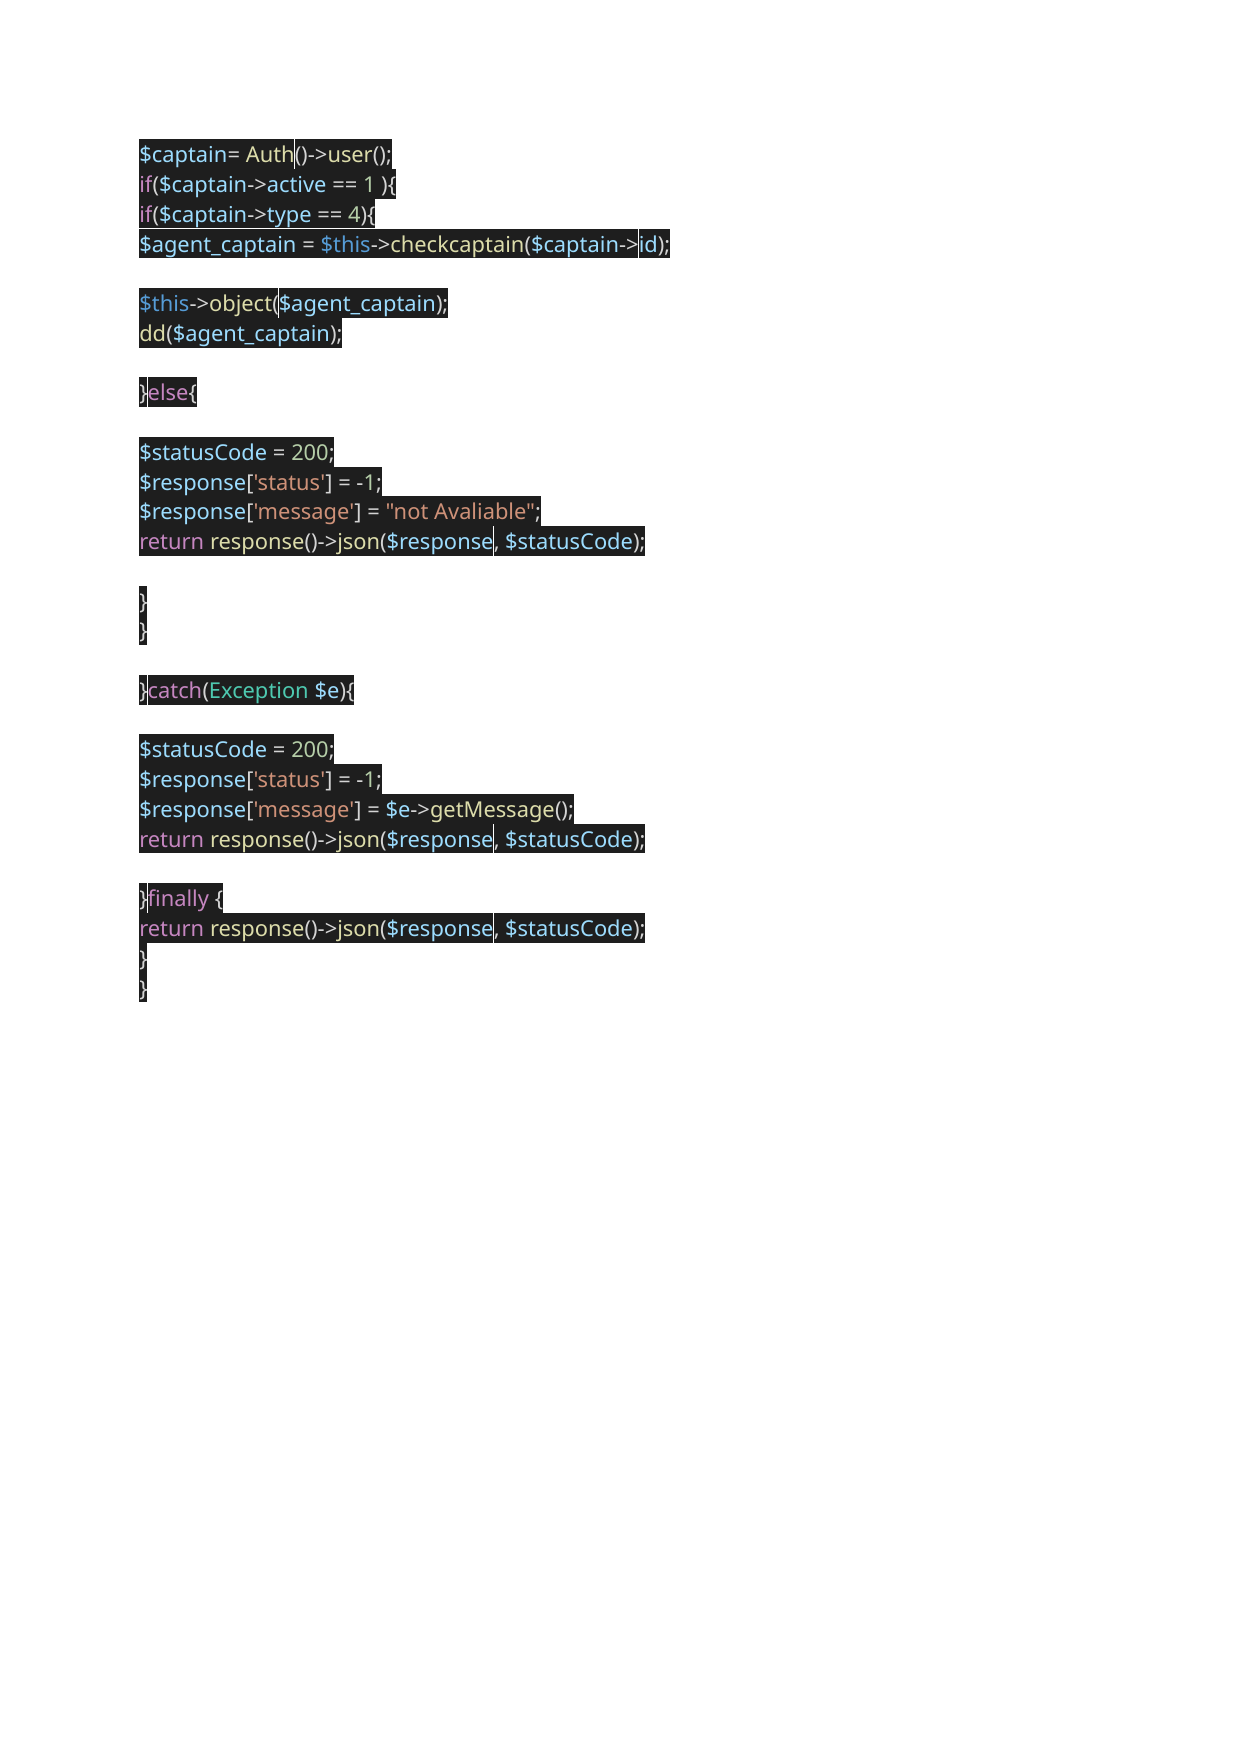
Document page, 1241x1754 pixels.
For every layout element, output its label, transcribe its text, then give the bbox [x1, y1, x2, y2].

text $statusCode = 200; [139, 734, 1101, 764]
text }else{ [139, 377, 1101, 407]
text }catch(Exception $e){ [139, 675, 1101, 705]
text return response()->json($response, $statusCode); [139, 824, 1101, 853]
text }finally { [139, 883, 1101, 913]
text $response['message'] = $e->getMessage(); [139, 794, 1101, 824]
text $captain= Auth()->user(); [139, 139, 1101, 169]
text if($captain->active == 1 ){ [139, 169, 1101, 199]
text $response['message'] = "not Avaliable"; [139, 496, 1101, 526]
text $response['status'] = -1; [139, 467, 1101, 496]
text $statusCode = 200; [139, 437, 1101, 467]
text dd($agent_captain); [139, 318, 1101, 348]
text } [139, 615, 1101, 645]
text if($captain->type == 4){ [139, 199, 1101, 228]
text } [139, 973, 1101, 1002]
text } [139, 586, 1101, 615]
text return response()->json($response, $statusCode); [139, 913, 1101, 943]
text $response['status'] = -1; [139, 764, 1101, 794]
text return response()->json($response, $statusCode); [139, 526, 1101, 556]
text $agent_captain = $this->checkcaptain($captain->id); [139, 228, 1101, 258]
text } [139, 943, 1101, 973]
text $this->object($agent_captain); [139, 288, 1101, 318]
